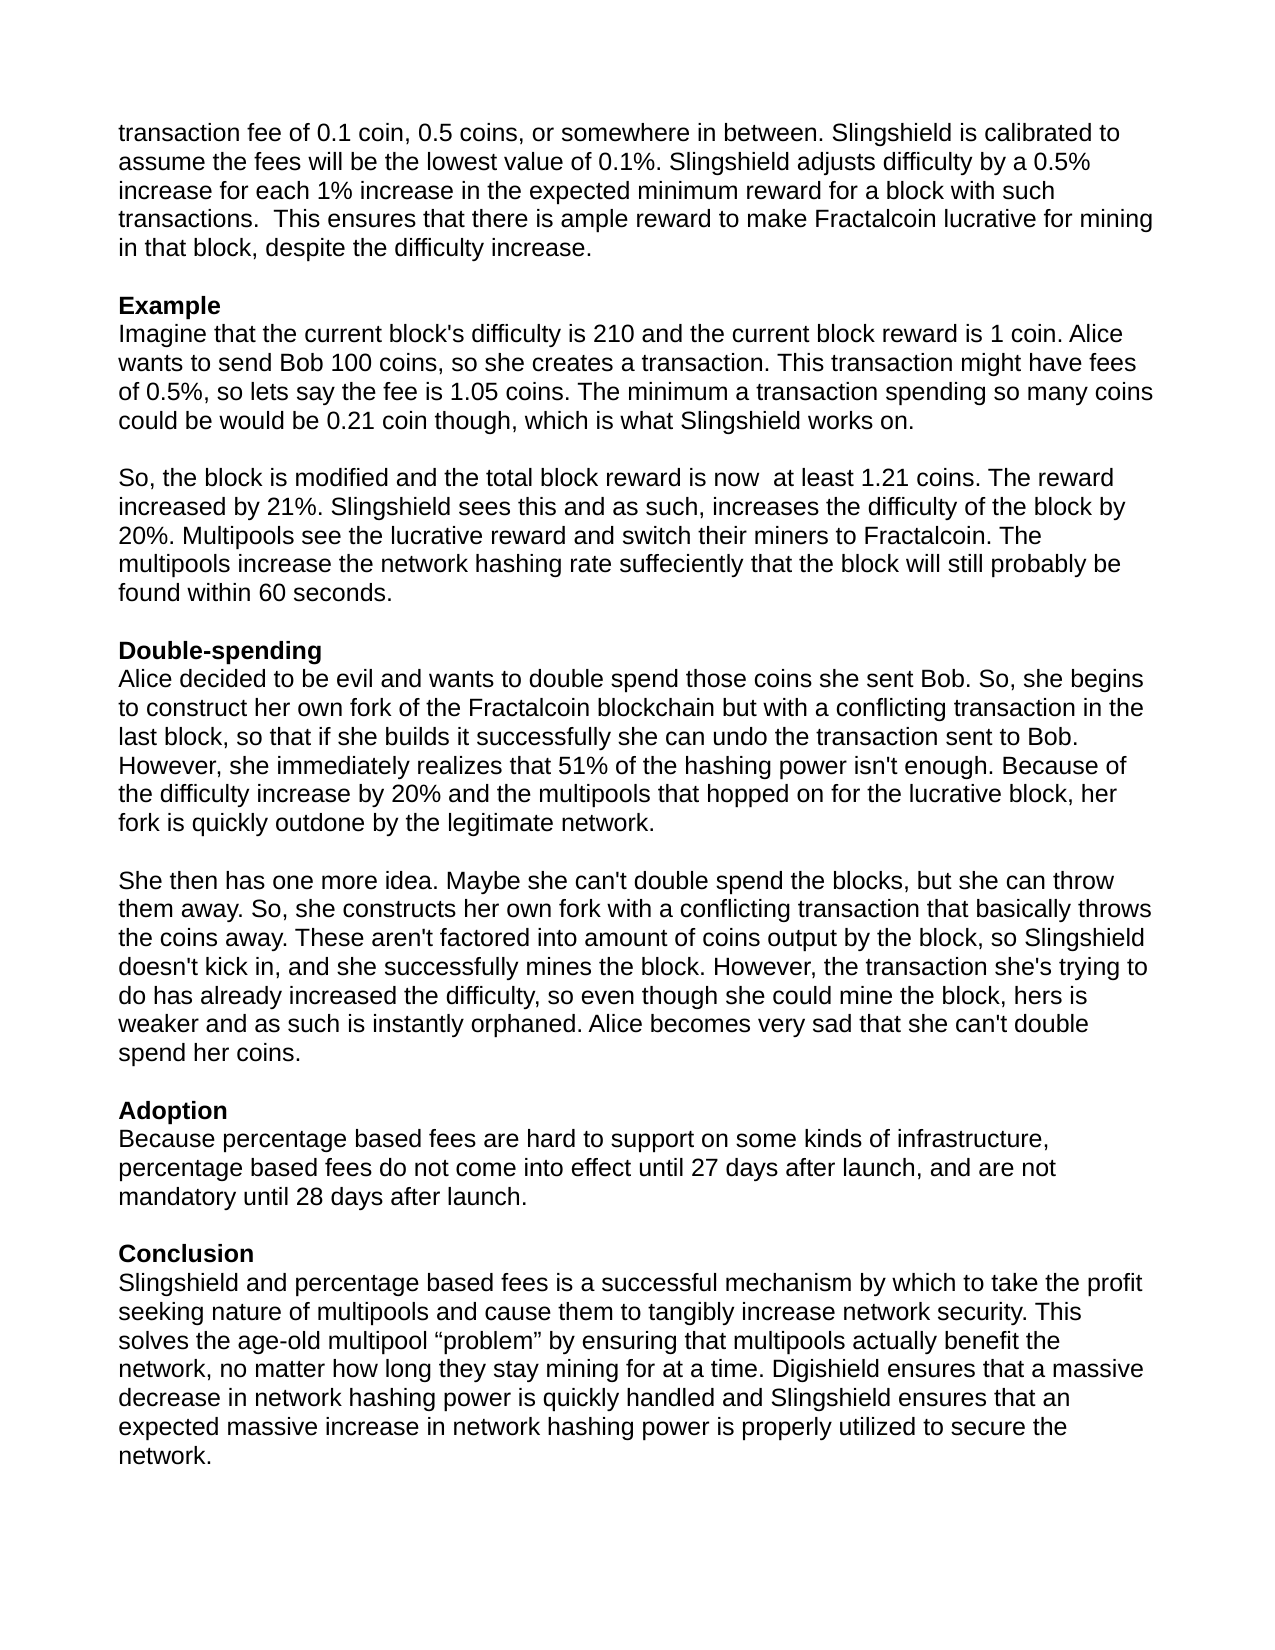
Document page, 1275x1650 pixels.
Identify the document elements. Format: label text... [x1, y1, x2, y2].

text Imagine that the current block's difficulty is 210 and the current block reward is 1 coin. Alice wants to send Bob 100 coins, so she creates a transaction. This transaction might have fees of 0.5%, so lets say the fee is 1.05 coins. The minimum a transaction spending so many coins could be would be 0.21 coin though, which is what Slingshield works on. [118, 319, 1157, 434]
text Alice decided to be evil and wants to double spend those coins she sent Bob. So, she begins to construct her own fork of the Fractalcoin blockchain but with a conflicting transaction in the last block, so that if she builds it successfully she can undo the transaction sent to Bob. However, she immediately realizes that 51% of the hashing power isn't enough. Because of the difficulty increase by 20% and the multipools that hopped on for the lucrative block, her fork is quickly outdone by the legitimate network. [118, 664, 1157, 837]
text Slingshield and percentage based fees is a successful mechanism by which to take the profit seeking nature of multipools and cause them to tangibly increase network security. This solves the age-old multipool “problem” by ensuring that multipools actually benefit the network, no matter how long they stay mining for at a time. Digishield ensures that a massive decrease in network hashing power is quickly handled and Slingshield ensures that an expected massive increase in network hashing power is properly utilized to secure the network. [118, 1268, 1157, 1469]
text Adoption [118, 1096, 1157, 1124]
text So, the block is modified and the total block reward is now at least 1.21 coins. The reward increased by 21%. Slingshield sees this and as such, increases the difficulty of the block by 20%. Multipools see the lucrative reward and switch their miners to Fractalcoin. The multipools increase the network hashing rate suffeciently that the block will still probably be found within 60 seconds. [118, 463, 1157, 607]
text Conclusion [118, 1239, 1157, 1268]
text Example [118, 291, 1157, 319]
text transaction fee of 0.1 coin, 0.5 coins, or somewhere in between. Slingshield is calibrated to assume the fees will be the lowest value of 0.1%. Slingshield adjusts difficulty by a 0.5% increase for each 1% increase in the expected minimum reward for a block with such transactions. This ensures that there is ample reward to make Fractalcoin lucrative for mining in that block, despite the difficulty increase. [118, 118, 1157, 262]
text Because percentage based fees are hard to support on some kinds of infrastructure, percentage based fees do not come into effect until 27 days after launch, and are not mandatory until 28 days after launch. [118, 1124, 1157, 1211]
text She then has one more idea. Maybe she can't double spend the blocks, but she can throw them away. So, she constructs her own fork with a conflicting transaction that basically throws the coins away. These aren't factored into amount of coins output by the block, so Slingshield doesn't kick in, and she successfully mines the block. However, the transaction she's trying to do has already increased the difficulty, so even though she could mine the block, hers is weaker and as such is instantly orphaned. Alice becomes very sad that she can't double spend her coins. [118, 866, 1157, 1067]
text Double-spending [118, 636, 1157, 664]
